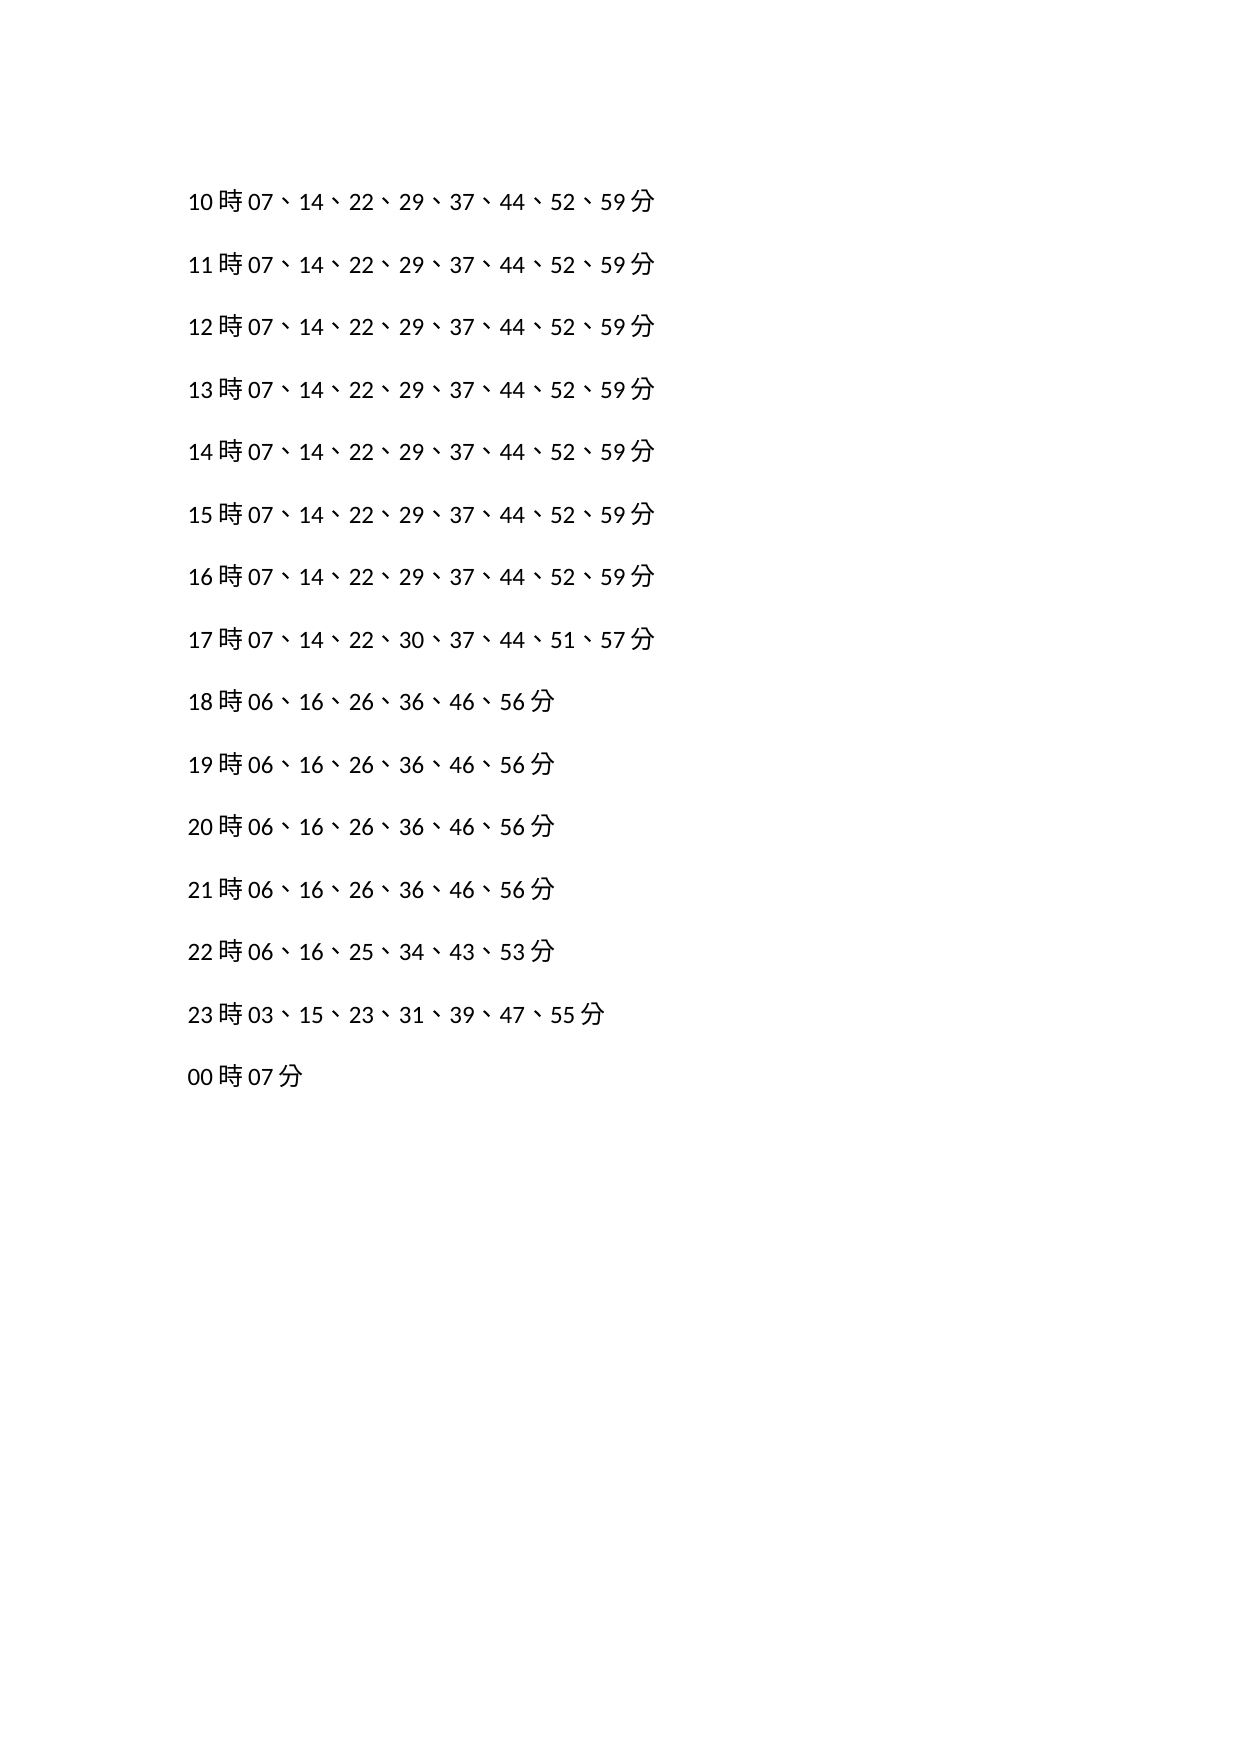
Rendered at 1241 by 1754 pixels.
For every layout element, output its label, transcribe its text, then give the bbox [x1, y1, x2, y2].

text 18時06、16、26、36、46、56分 [187, 658, 1053, 721]
text 19時06、16、26、36、46、56分 [187, 721, 1053, 783]
text 12時07、14、22、29、37、44、52、59分 [187, 283, 1053, 346]
text 17時07、14、22、30、37、44、51、57分 [187, 596, 1053, 658]
text 00時07分 [187, 1033, 1053, 1096]
text 16時07、14、22、29、37、44、52、59分 [187, 533, 1053, 596]
text 13時07、14、22、29、37、44、52、59分 [187, 346, 1053, 408]
text 20時06、16、26、36、46、56分 [187, 783, 1053, 846]
text 23時03、15、23、31、39、47、55分 [187, 971, 1053, 1033]
text 11時07、14、22、29、37、44、52、59分 [187, 221, 1053, 283]
text 22時06、16、25、34、43、53分 [187, 908, 1053, 971]
text 10時07、14、22、29、37、44、52、59分 [187, 158, 1053, 221]
text 14時07、14、22、29、37、44、52、59分 [187, 408, 1053, 471]
text 15時07、14、22、29、37、44、52、59分 [187, 471, 1053, 533]
text 21時06、16、26、36、46、56分 [187, 846, 1053, 908]
